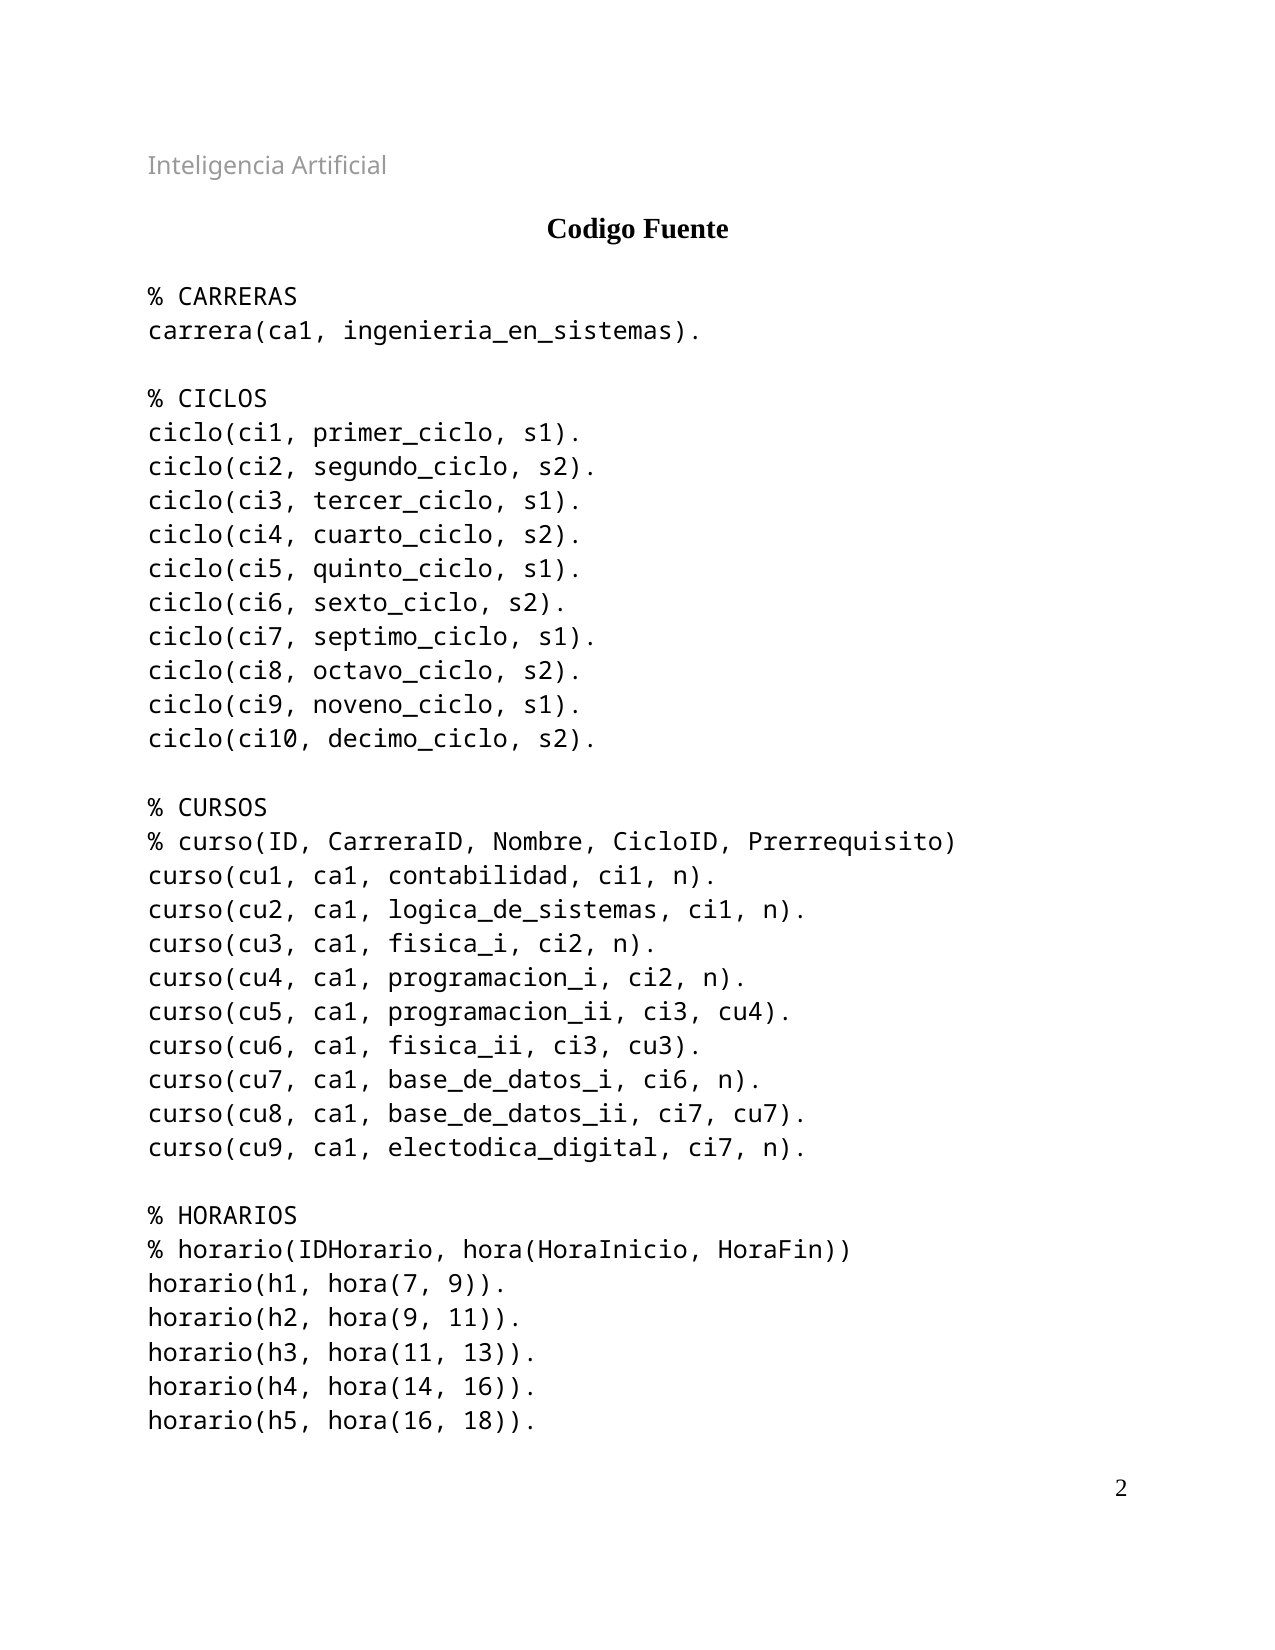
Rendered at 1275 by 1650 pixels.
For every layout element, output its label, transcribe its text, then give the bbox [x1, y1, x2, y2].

text % horario(IDHorario, hora(HoraInicio, HoraFin)) [148, 1232, 1127, 1266]
text Codigo Fuente [148, 211, 1127, 245]
text ciclo(ci5, quinto_ciclo, s1). [148, 551, 1127, 585]
text % HORARIOS [148, 1198, 1127, 1232]
text ciclo(ci8, octavo_ciclo, s2). [148, 653, 1127, 687]
text % CARRERAS [148, 278, 1127, 312]
text ciclo(ci7, septimo_ciclo, s1). [148, 619, 1127, 653]
text ciclo(ci3, tercer_ciclo, s1). [148, 483, 1127, 517]
text curso(cu7, ca1, base_de_datos_i, ci6, n). [148, 1062, 1127, 1096]
text horario(h3, hora(11, 13)). [148, 1334, 1127, 1368]
text % CURSOS [148, 789, 1127, 823]
text % CICLOS [148, 380, 1127, 414]
text ciclo(ci6, sexto_ciclo, s2). [148, 585, 1127, 619]
text carrera(ca1, ingenieria_en_sistemas). [148, 312, 1127, 346]
text horario(h4, hora(14, 16)). [148, 1368, 1127, 1402]
text curso(cu1, ca1, contabilidad, ci1, n). [148, 857, 1127, 891]
text ciclo(ci2, segundo_ciclo, s2). [148, 448, 1127, 483]
text horario(h5, hora(16, 18)). [148, 1402, 1127, 1436]
text curso(cu5, ca1, programacion_ii, ci3, cu4). [148, 993, 1127, 1028]
text ciclo(ci10, decimo_ciclo, s2). [148, 721, 1127, 755]
text ciclo(ci4, cuarto_ciclo, s2). [148, 517, 1127, 551]
text curso(cu9, ca1, electodica_digital, ci7, n). [148, 1130, 1127, 1164]
text ciclo(ci9, noveno_ciclo, s1). [148, 687, 1127, 721]
text curso(cu2, ca1, logica_de_sistemas, ci1, n). [148, 891, 1127, 925]
text horario(h2, hora(9, 11)). [148, 1300, 1127, 1334]
text curso(cu8, ca1, base_de_datos_ii, ci7, cu7). [148, 1096, 1127, 1130]
text ciclo(ci1, primer_ciclo, s1). [148, 414, 1127, 448]
text % curso(ID, CarreraID, Nombre, CicloID, Prerrequisito) [148, 823, 1127, 857]
text curso(cu6, ca1, fisica_ii, ci3, cu3). [148, 1028, 1127, 1062]
text curso(cu3, ca1, fisica_i, ci2, n). [148, 925, 1127, 959]
text horario(h1, hora(7, 9)). [148, 1266, 1127, 1300]
text curso(cu4, ca1, programacion_i, ci2, n). [148, 959, 1127, 993]
